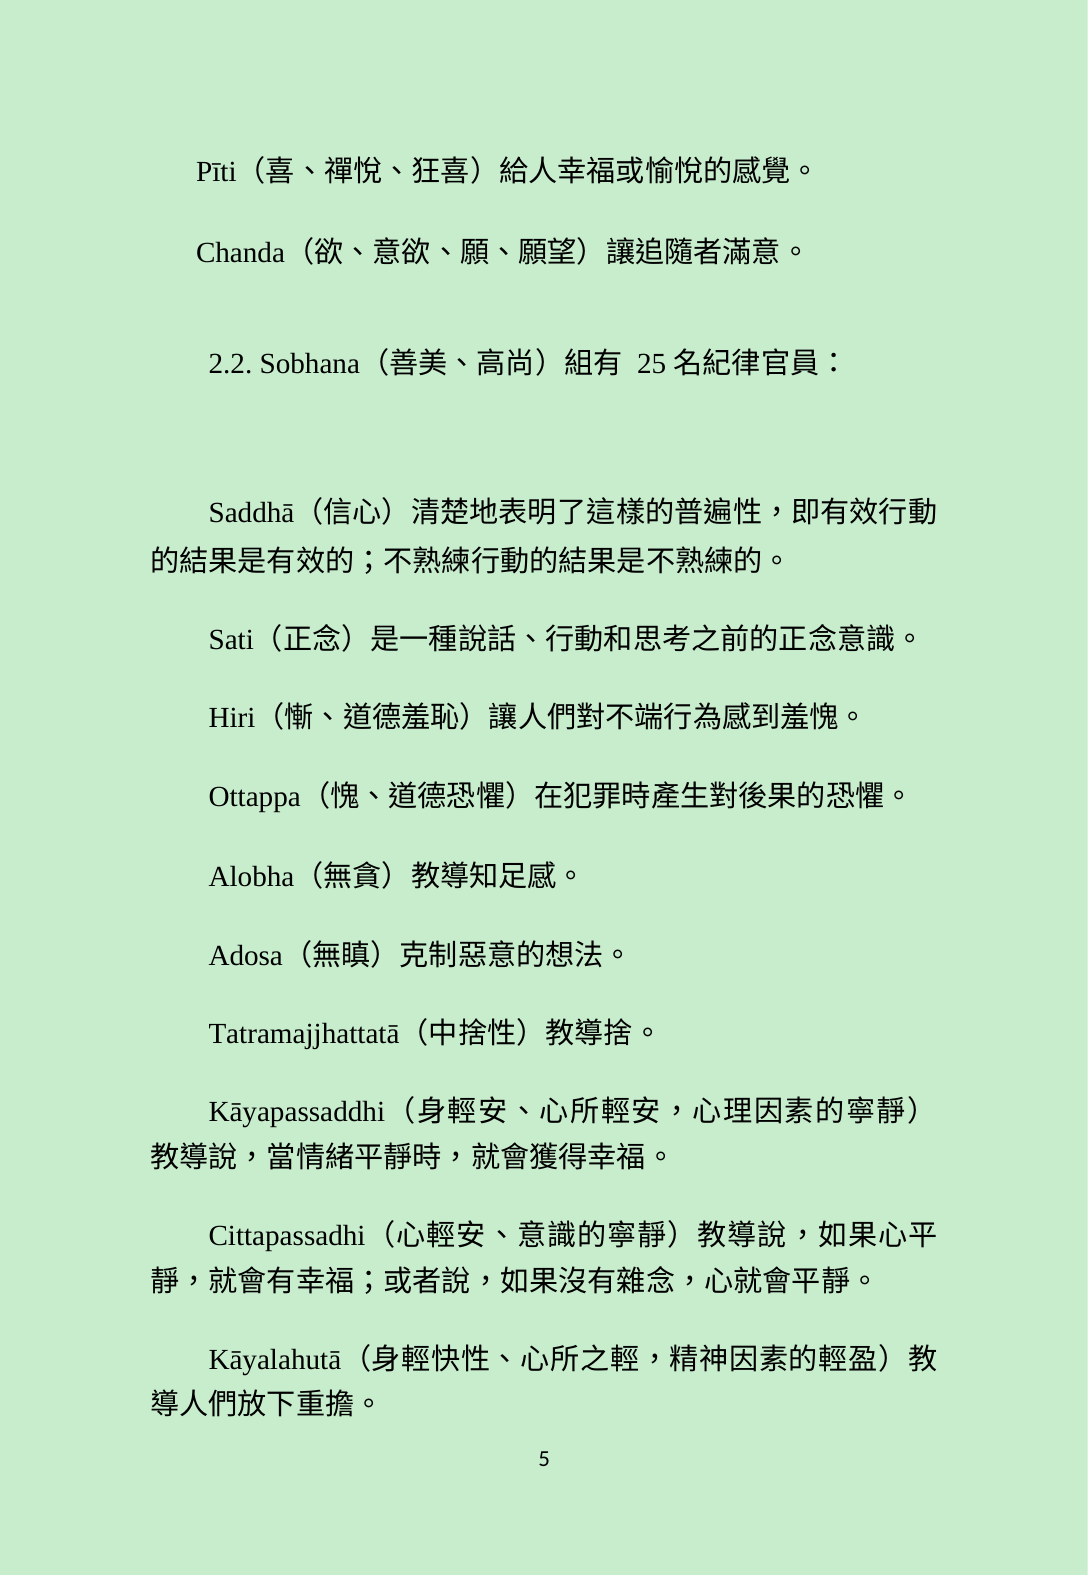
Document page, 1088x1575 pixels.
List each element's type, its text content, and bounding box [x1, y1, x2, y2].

text Sati（正念）是一種說話、行動和思考之前的正念意識。 [150, 619, 938, 658]
text Pīti（喜、禪悅、狂喜）給人幸福或愉悅的感覺。 [150, 150, 938, 190]
text Hiri（慚、道德羞恥）讓人們對不端行為感到羞愧。 [150, 697, 938, 736]
text Adosa（無瞋）克制惡意的想法。 [150, 934, 938, 974]
text 2.2. Sobhana（善美、高尚）組有 25 名紀律官員： [150, 339, 938, 382]
text Kāyapassaddhi（身輕安、心所輕安，心理因素的寧靜）教導說，當情緒平靜時，就會獲得幸福。 [150, 1091, 938, 1176]
text Kāyalahutā（身輕快性、心所之輕，精神因素的輕盈）教導人們放下重擔。 [150, 1338, 938, 1423]
text Saddhā（信心）清楚地表明了這樣的普遍性，即有效行動的結果是有效的；不熟練行動的結果是不熟練的。 [150, 491, 938, 580]
text Alobha（無貪）教導知足感。 [150, 853, 938, 895]
text Ottappa（愧、道德恐懼）在犯罪時產生對後果的恐懼。 [150, 775, 938, 814]
text Chanda（欲、意欲、願、願望）讓追隨者滿意。 [150, 228, 938, 303]
text Tatramajjhattatā（中捨性）教導捨。 [150, 1012, 938, 1052]
text Cittapassadhi（心輕安、意識的寧靜）教導說，如果心平靜，就會有幸福；或者說，如果沒有雜念，心就會平靜。 [150, 1214, 938, 1299]
